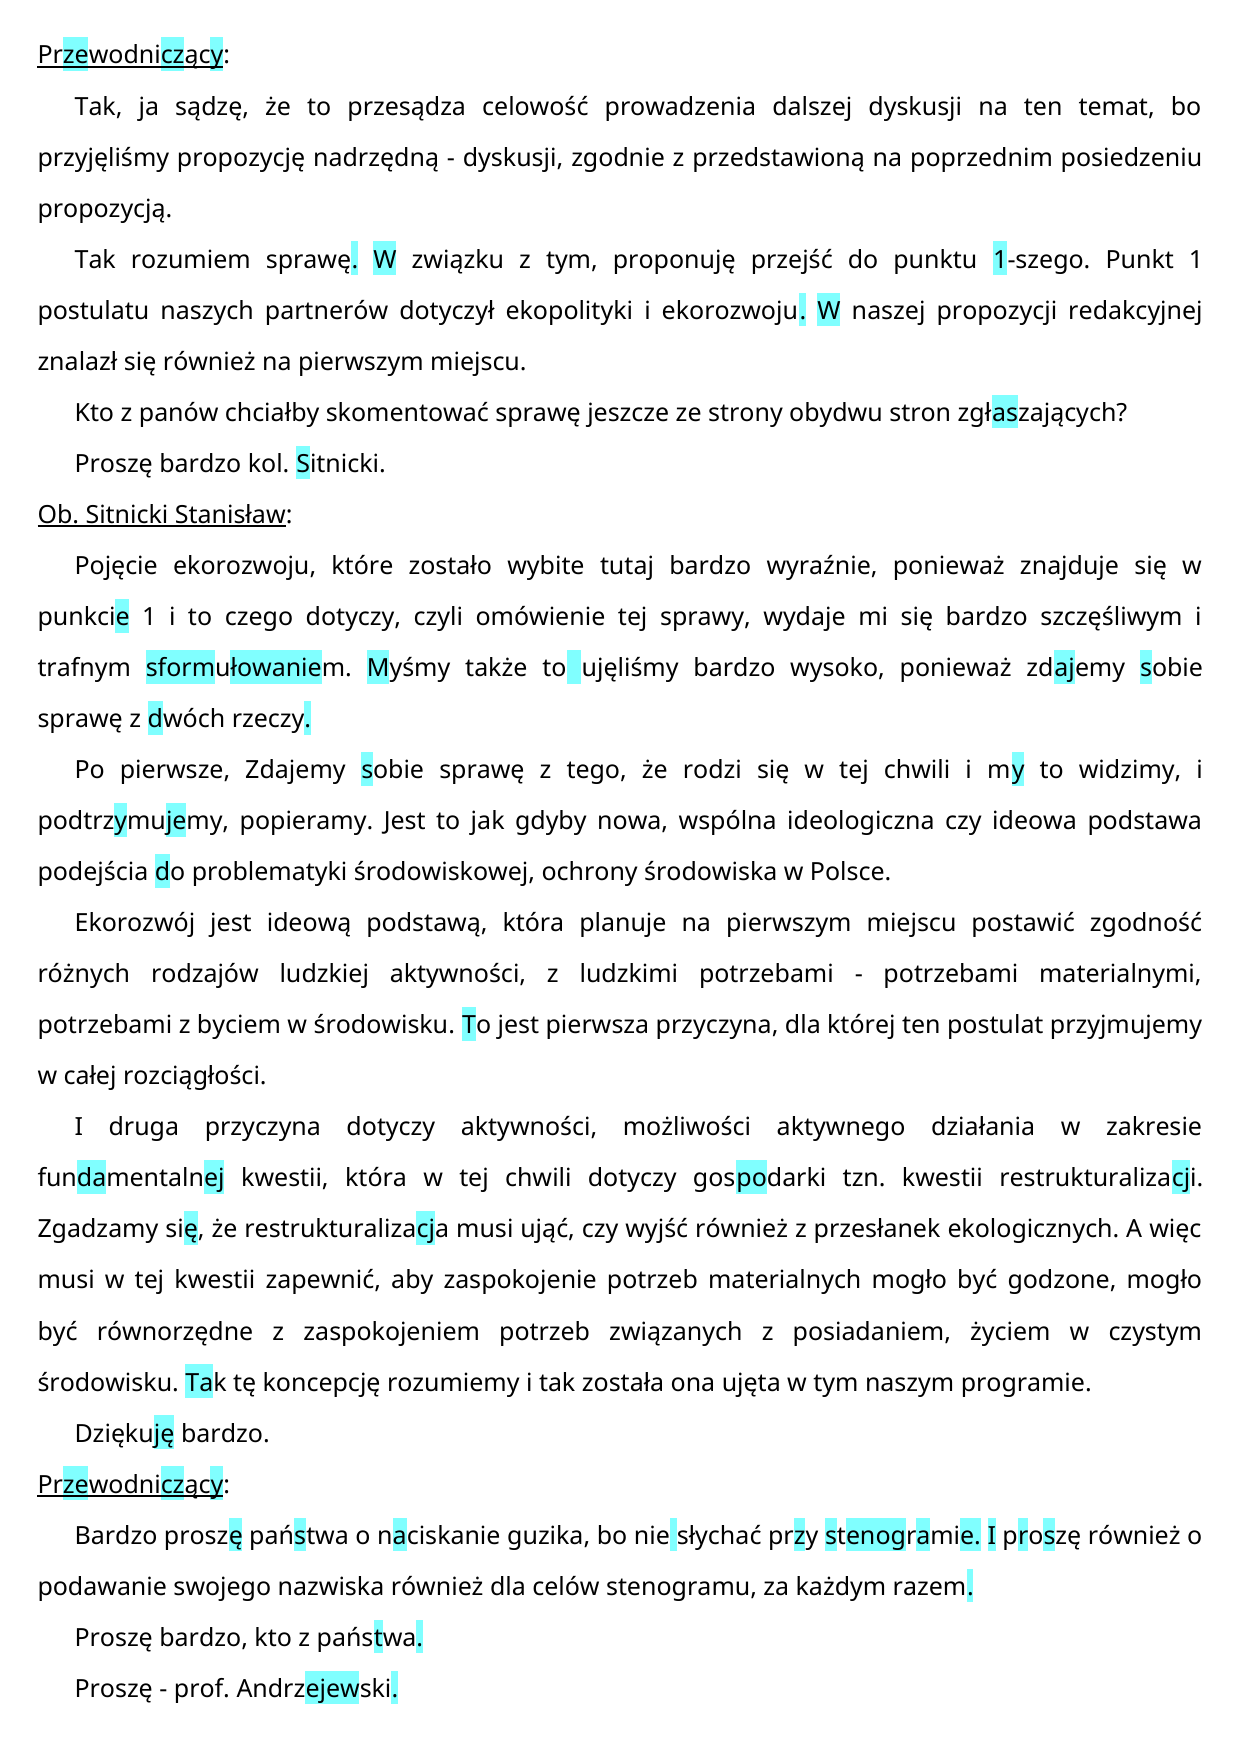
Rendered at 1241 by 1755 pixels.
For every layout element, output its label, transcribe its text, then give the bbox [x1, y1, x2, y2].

text Proszę bardzo, kto z państwa. [37, 1619, 1203, 1653]
text Bardzo proszę państwa o naciskanie guzika, bo nie słychać przy stenogramie. I proszę również o podawanie swojego nazwiska również dla celów stenogramu, za każdym razem. [37, 1517, 1203, 1602]
text Proszę bardzo kol. Sitnicki. [37, 446, 1203, 479]
text Przewodniczący: [37, 37, 1203, 71]
text Dziękuję bardzo. [37, 1415, 1203, 1449]
text Tak, ja sądzę, że to przesądza celowość prowadzenia dalszej dyskusji na ten temat, bo przyjęliśmy propozycję nadrzędną - dyskusji, zgodnie z przedstawioną na poprzednim posiedzeniu propozycją. [37, 88, 1203, 224]
text Przewodniczący: [37, 1466, 1203, 1500]
text Ob. Sitnicki Stanisław: [37, 497, 1203, 531]
text Po pierwsze, Zdajemy sobie sprawę z tego, że rodzi się w tej chwili i my to widzimy, i podtrzymujemy, popieramy. Jest to jak gdyby nowa, wspólna ideologiczna czy ideowa podstawa podejścia do problematyki środowiskowej, ochrony środowiska w Polsce. [37, 752, 1203, 888]
text Kto z panów chciałby skomentować sprawę jeszcze ze strony obydwu stron zgłaszających? [37, 394, 1203, 428]
text Pojęcie ekorozwoju, które zostało wybite tutaj bardzo wyraźnie, ponieważ znajduje się w punkcie 1 i to czego dotyczy, czyli omówienie tej sprawy, wydaje mi się bardzo szczęśliwym i trafnym sformułowaniem. Myśmy także to ujęliśmy bardzo wysoko, ponieważ zdajemy sobie sprawę z dwóch rzeczy. [37, 548, 1203, 735]
text Tak rozumiem sprawę. W związku z tym, proponuję przejść do punktu 1-szego. Punkt 1 postulatu naszych partnerów dotyczył ekopolityki i ekorozwoju. W naszej propozycji redakcyjnej znalazł się również na pierwszym miejscu. [37, 241, 1203, 377]
text I druga przyczyna dotyczy aktywności, możliwości aktywnego działania w zakresie fundamentalnej kwestii, która w tej chwili dotyczy gospodarki tzn. kwestii restrukturalizacji. Zgadzamy się, że restrukturalizacja musi ująć, czy wyjść również z przesłanek ekologicznych. A więc musi w tej kwestii zapewnić, aby zaspokojenie potrzeb materialnych mogło być godzone, mogło być równorzędne z zaspokojeniem potrzeb związanych z posiadaniem, życiem w czystym środowisku. Tak tę koncepcję rozumiemy i tak została ona ujęta w tym naszym programie. [37, 1109, 1203, 1398]
text Proszę - prof. Andrzejewski. [37, 1671, 1203, 1704]
text Ekorozwój jest ideową podstawą, która planuje na pierwszym miejscu postawić zgodność różnych rodzajów ludzkiej aktywności, z ludzkimi potrzebami - potrzebami materialnymi, potrzebami z byciem w środowisku. To jest pierwsza przyczyna, dla której ten postulat przyjmujemy w całej rozciągłości. [37, 905, 1203, 1092]
